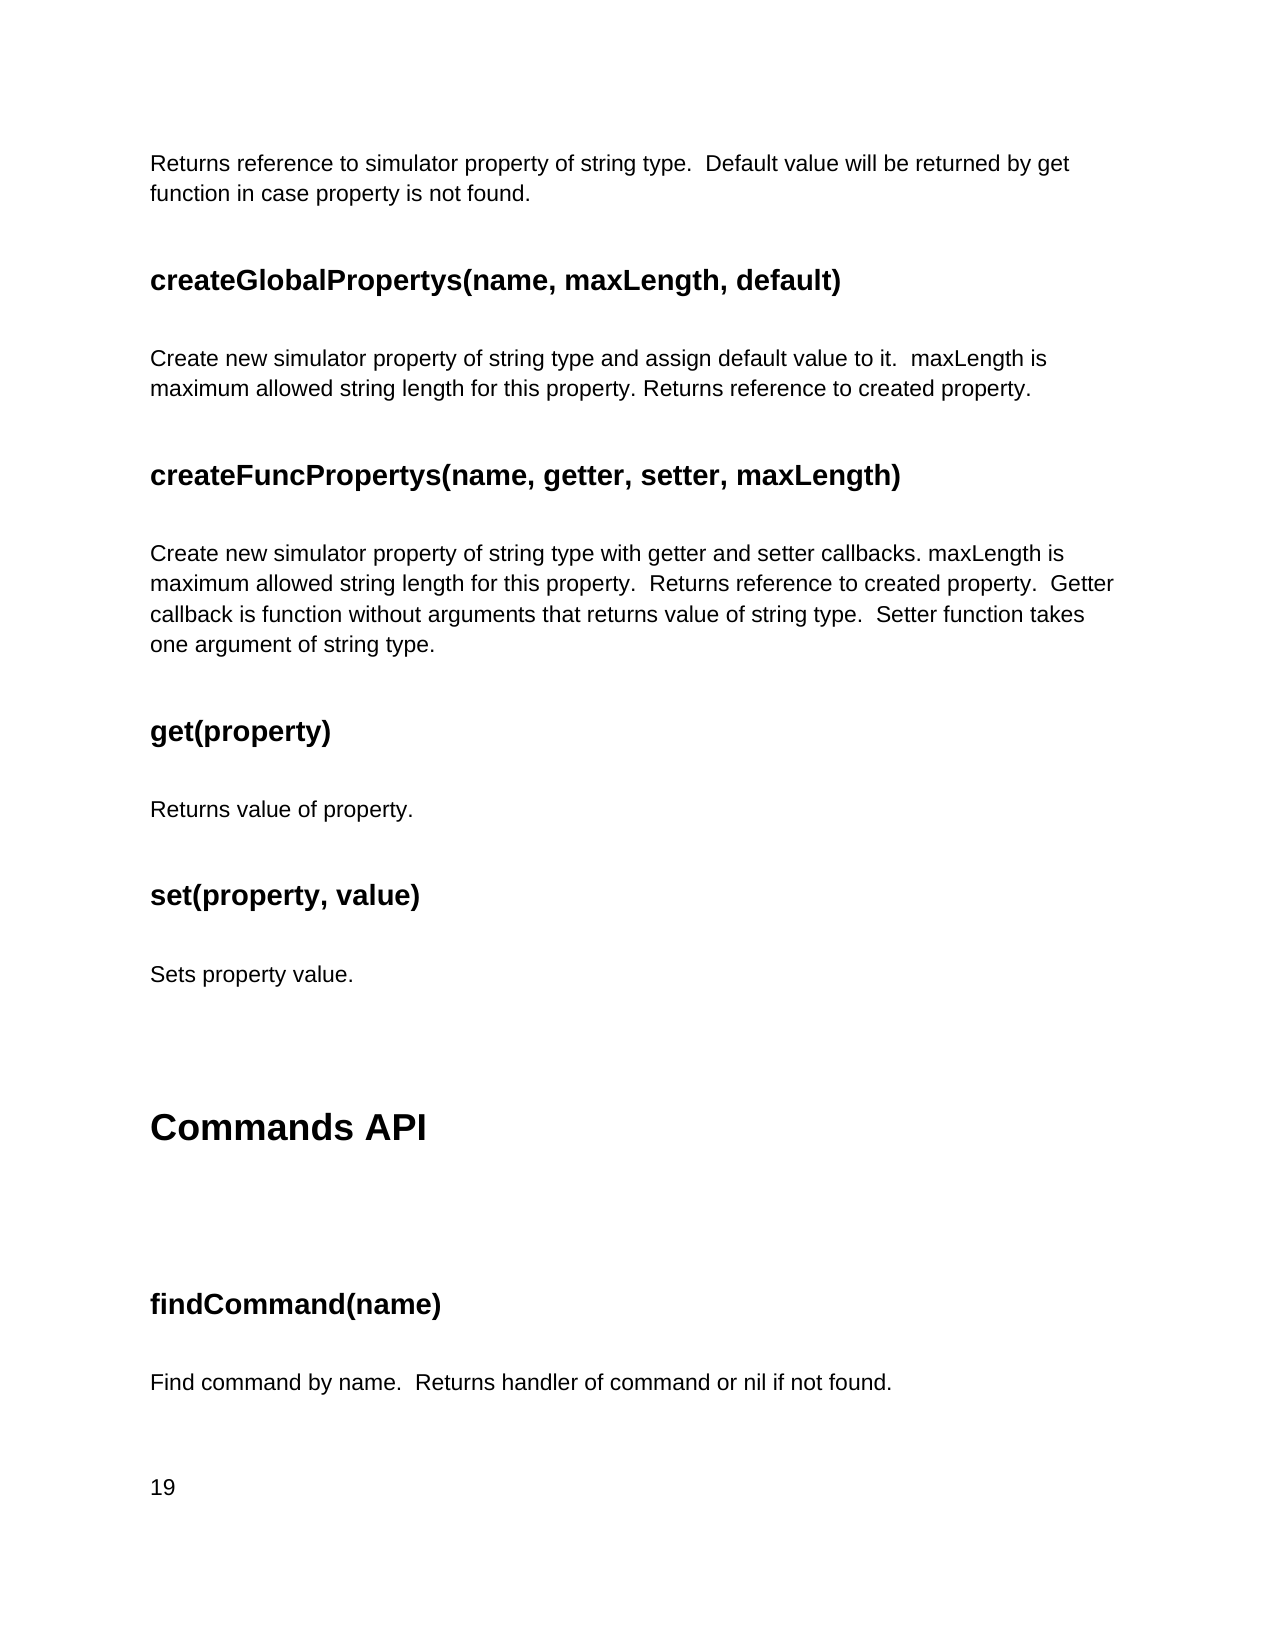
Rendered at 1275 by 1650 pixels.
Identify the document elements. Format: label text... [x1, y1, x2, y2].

text Create new simulator property of string type and assign default value to it. maxLength is maximum allowed string length for this property. Returns reference to created property. [150, 345, 1125, 402]
text Create new simulator property of string type with getter and setter callbacks. maxLength is maximum allowed string length for this property. Returns reference to created property. Getter callback is function without arguments that returns value of string type. Setter function takes one argument of string type. [150, 540, 1125, 657]
subtitle get(property) [150, 713, 1125, 747]
subtitle findCommand(name) [150, 1287, 1125, 1320]
text Returns value of property. [150, 796, 1125, 822]
subtitle createGlobalPropertys(name, maxLength, default) [150, 263, 1125, 296]
text Find command by name. Returns handler of command or nil if not found. [150, 1369, 1125, 1395]
subtitle createFuncPropertys(name, getter, setter, maxLength) [150, 458, 1125, 492]
text Returns reference to simulator property of string type. Default value will be returned by get function in case property is not found. [150, 150, 1125, 207]
text Sets property value. [150, 961, 1125, 987]
subtitle Commands API [150, 1105, 1125, 1148]
subtitle set(property, value) [150, 878, 1125, 912]
